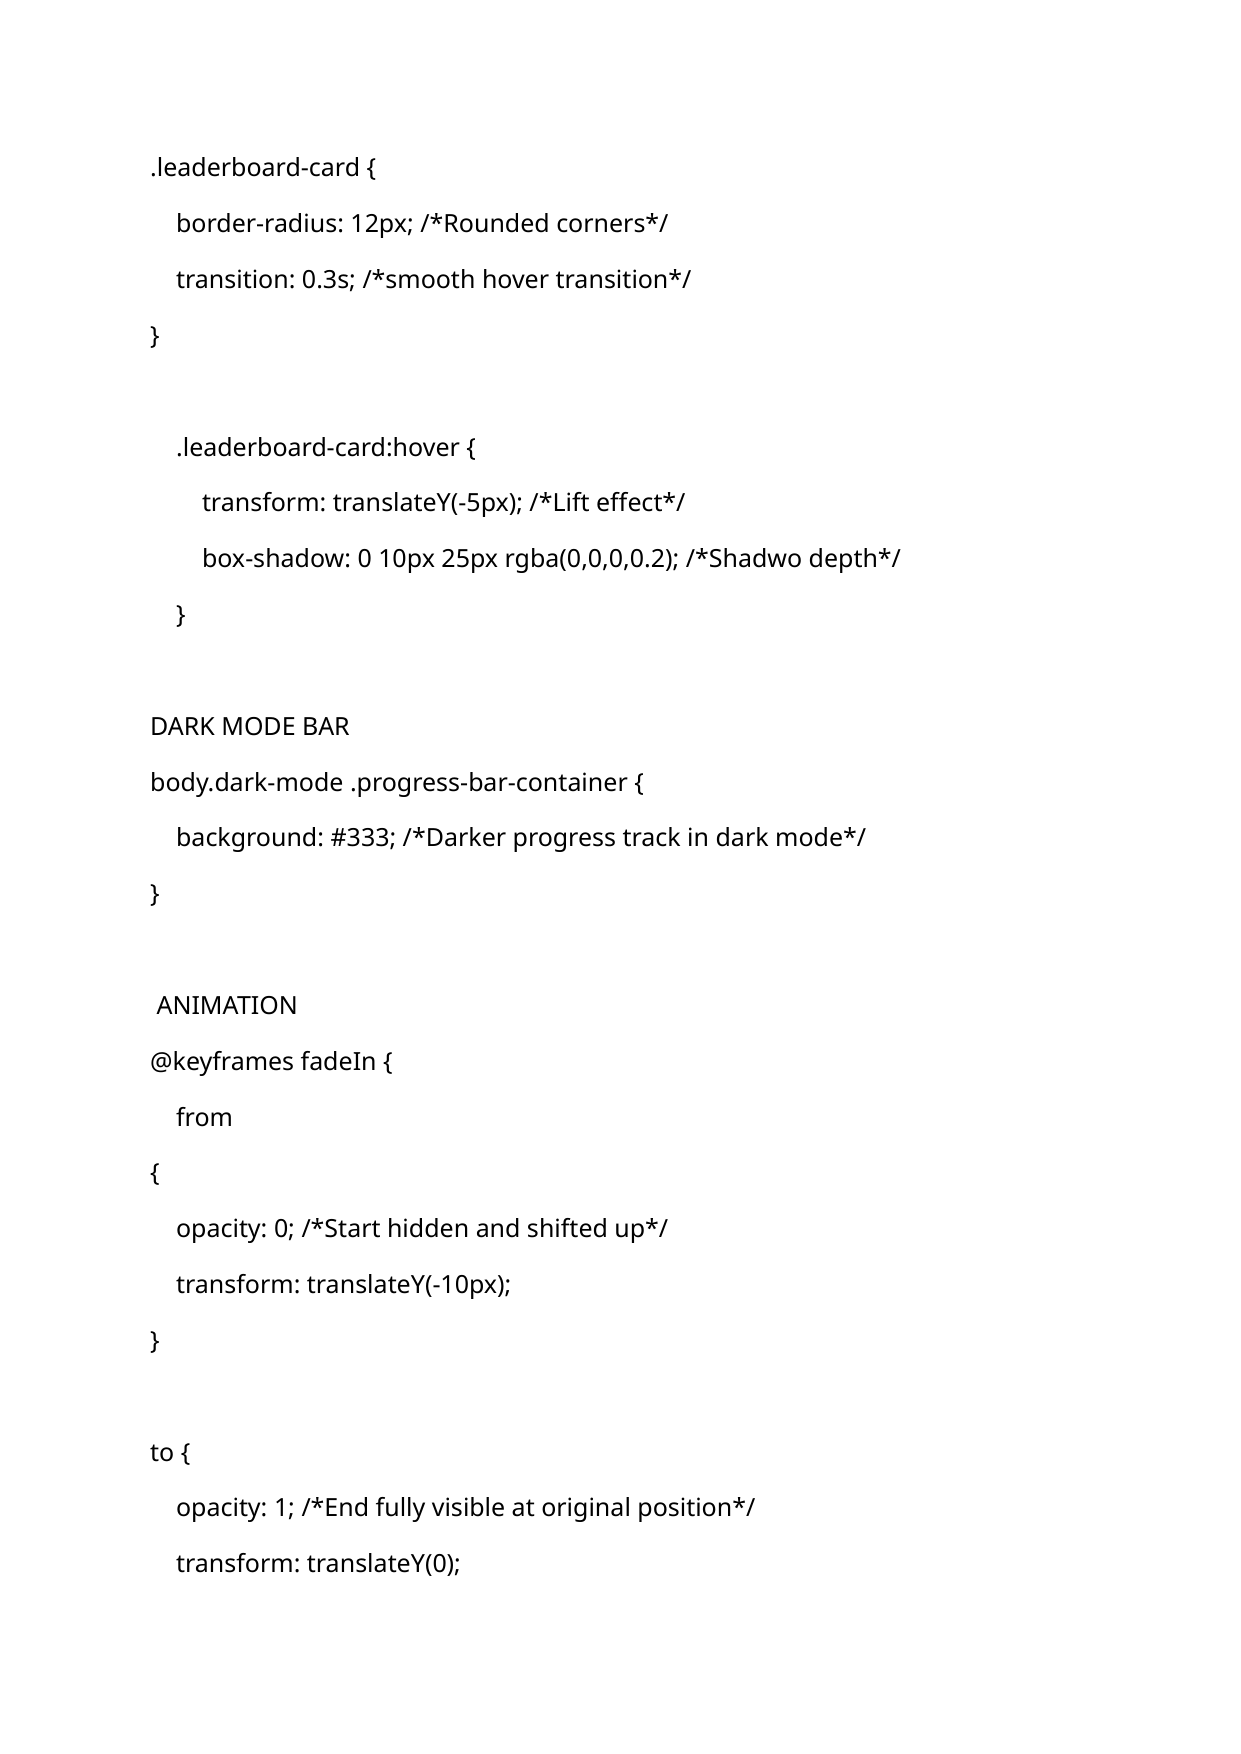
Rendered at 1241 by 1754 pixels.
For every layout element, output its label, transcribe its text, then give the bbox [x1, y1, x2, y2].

text from [150, 1099, 1090, 1133]
text opacity: 1; /*End fully visible at original position*/ [150, 1490, 1090, 1524]
text border-radius: 12px; /*Rounded corners*/ [150, 206, 1090, 240]
text .leaderboard-card { [150, 150, 1090, 184]
text opacity: 0; /*Start hidden and shifted up*/ [150, 1211, 1090, 1245]
text body.dark-mode .progress-bar-container { [150, 764, 1090, 798]
text transition: 0.3s; /*smooth hover transition*/ [150, 262, 1090, 296]
text @keyframes fadeIn { [150, 1043, 1090, 1077]
text transform: translateY(-10px); [150, 1267, 1090, 1301]
text .leaderboard-card:hover { [150, 429, 1090, 463]
text DARK MODE BAR [150, 708, 1090, 742]
text ANIMATION [150, 987, 1090, 1022]
text transform: translateY(-5px); /*Lift effect*/ [150, 485, 1090, 519]
text transform: translateY(0); [150, 1546, 1090, 1580]
text } [150, 1322, 1090, 1357]
text } [150, 317, 1090, 352]
text background: #333; /*Darker progress track in dark mode*/ [150, 820, 1090, 854]
text } [150, 876, 1090, 910]
text to { [150, 1434, 1090, 1468]
text } [150, 597, 1090, 631]
text { [150, 1155, 1090, 1189]
text box-shadow: 0 10px 25px rgba(0,0,0,0.2); /*Shadwo depth*/ [150, 541, 1090, 575]
